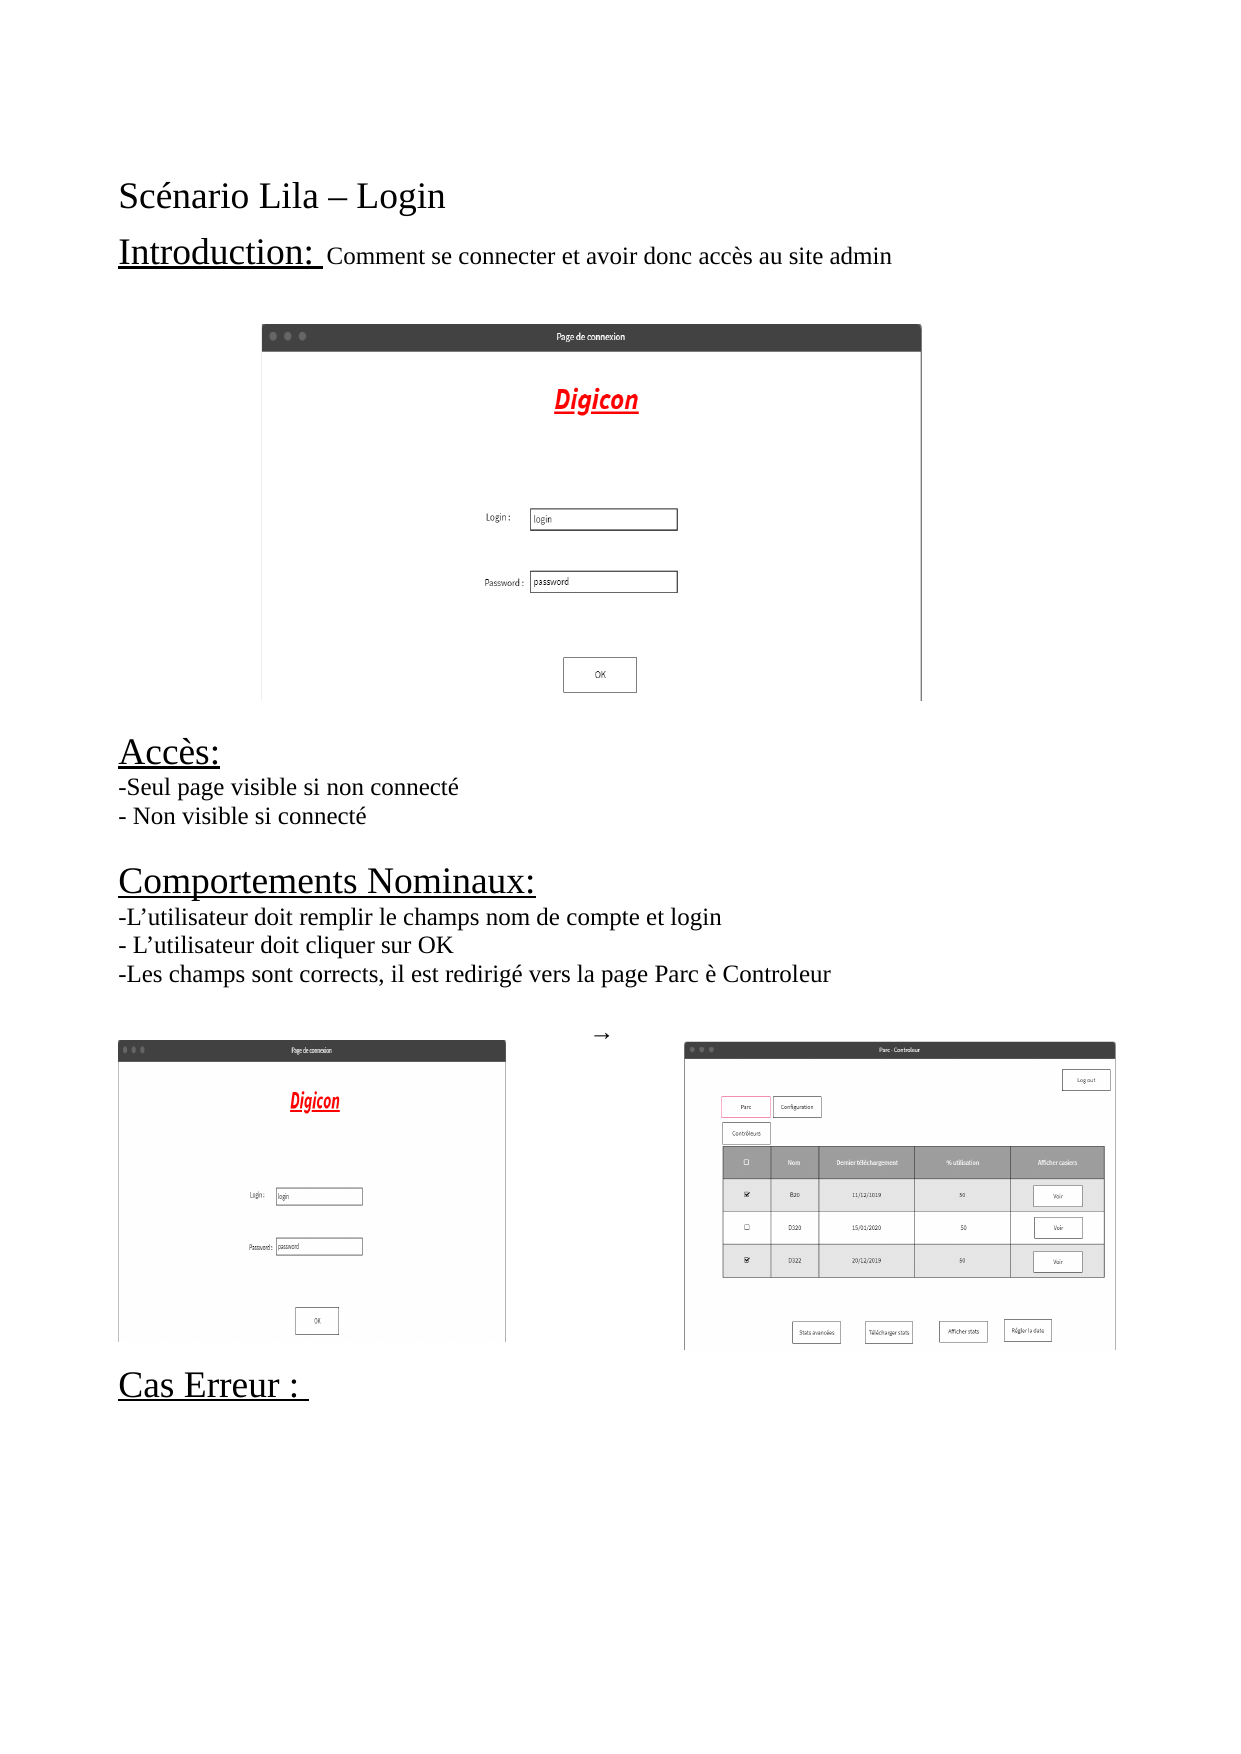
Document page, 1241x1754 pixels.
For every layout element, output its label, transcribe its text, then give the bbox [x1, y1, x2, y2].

text Cas Erreur : [118, 1362, 1122, 1405]
text - L’utilisateur doit cliquer sur OK [118, 931, 1122, 959]
text Scénario Lila – Login [118, 174, 1122, 217]
text -L’utilisateur doit remplir le champs nom de compte et login [118, 902, 1122, 931]
text Accès: [118, 729, 1122, 772]
text -Seul page visible si non connecté [118, 772, 1122, 801]
text → [118, 1017, 1122, 1350]
text -Les champs sont corrects, il est redirigé vers la page Parc è Controleur [118, 959, 1122, 988]
text - Non visible si connecté [118, 801, 1122, 830]
text Introduction: Comment se connecter et avoir donc accès au site admin [118, 229, 1122, 272]
text Comportements Nominaux: [118, 859, 1122, 902]
